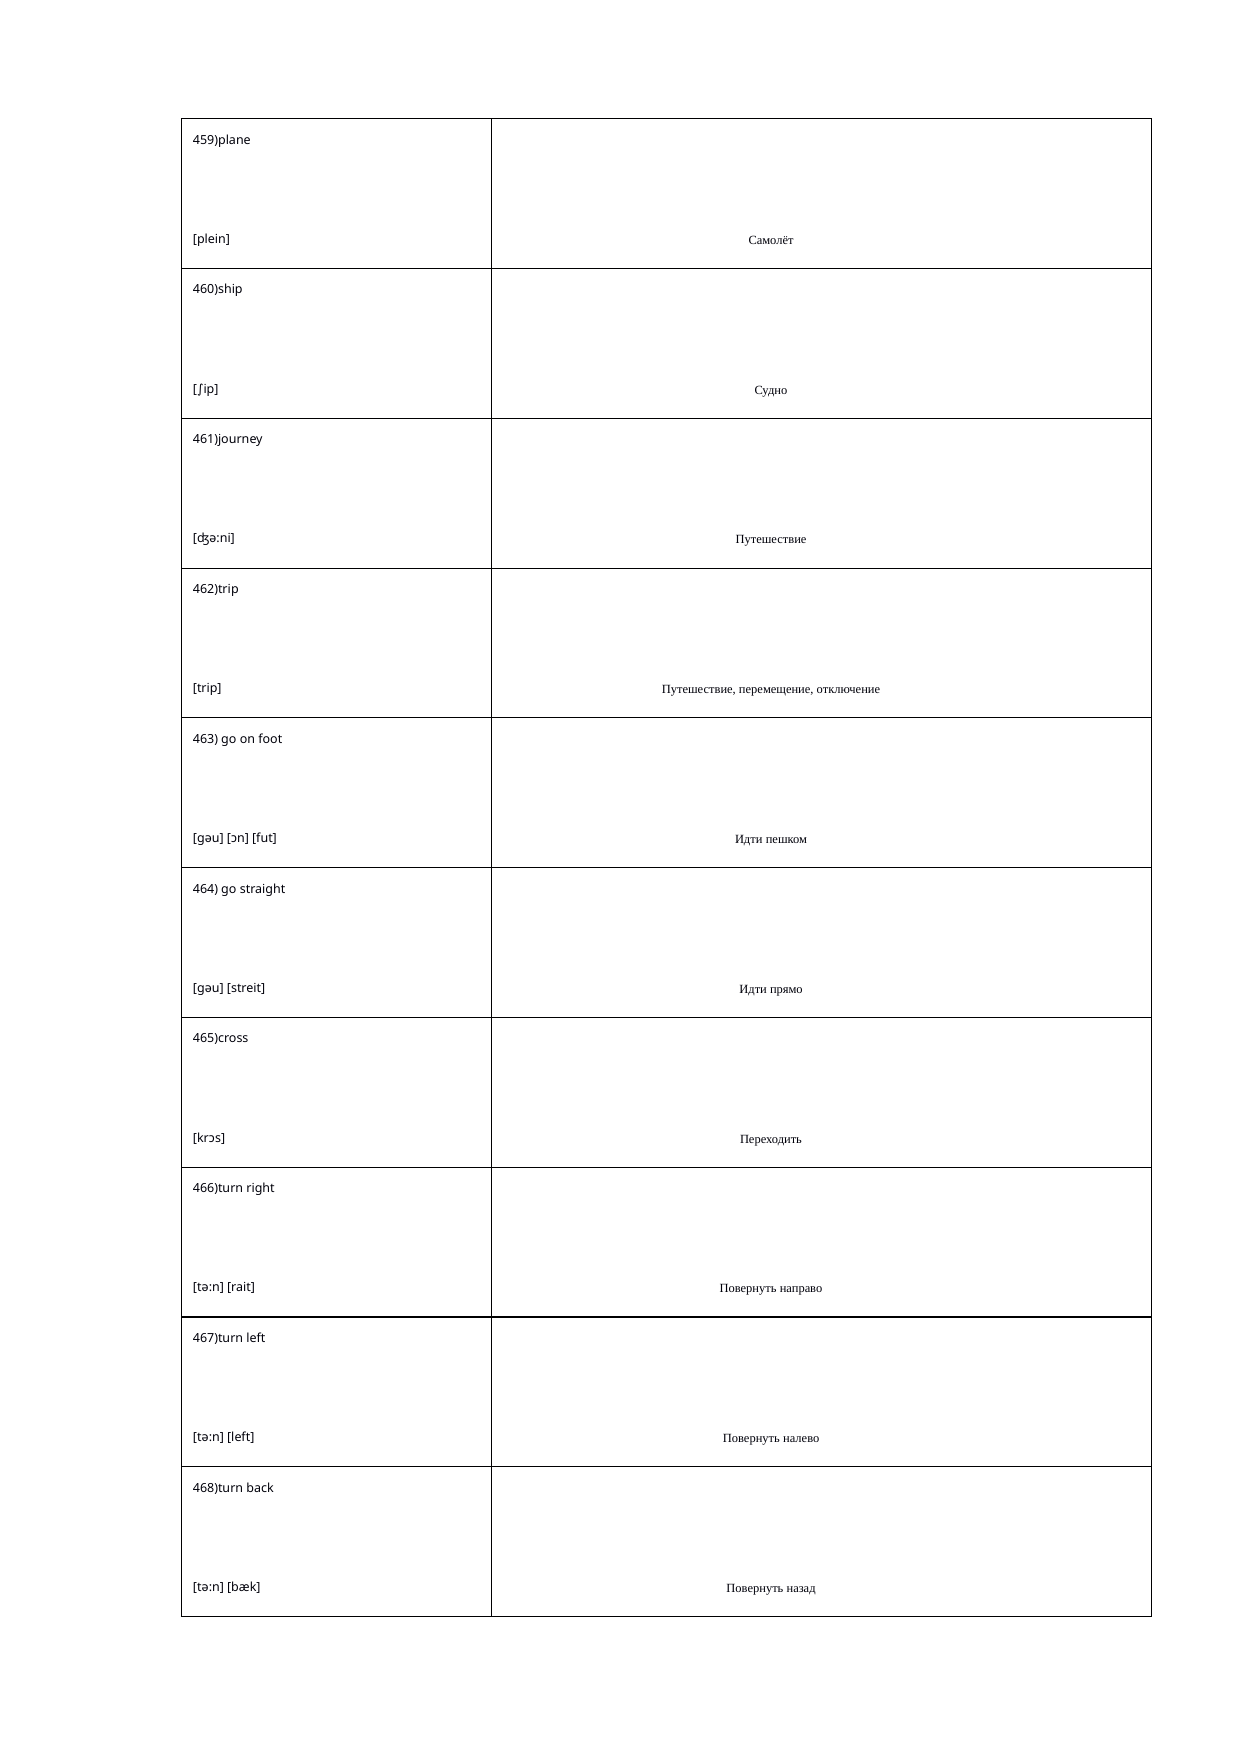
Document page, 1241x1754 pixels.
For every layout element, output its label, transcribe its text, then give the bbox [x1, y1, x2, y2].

table_cell Повернуть налево [492, 1318, 1151, 1466]
table_cell Путешествие [492, 419, 1151, 567]
table_cell Повернуть направо [492, 1168, 1151, 1316]
table_cell Самолёт [492, 119, 1151, 268]
table_cell Повернуть назад [492, 1467, 1151, 1616]
table_cell 466)turn right [tə:n] [rait] [182, 1168, 491, 1316]
table_cell 463) go on foot [gəu] [ɔn] [fut] [182, 718, 491, 867]
table_cell Идти пешком [492, 718, 1151, 867]
table_cell 467)turn left [tə:n] [left] [182, 1318, 491, 1466]
table_cell 460)ship [∫ip] [182, 269, 491, 418]
table_cell 461)journey [ʤə:ni] [182, 419, 491, 567]
table_cell 462)trip [trip] [182, 569, 491, 717]
table_cell 459)plane [plein] [182, 119, 491, 268]
table_cell 465)cross [krɔs] [182, 1018, 491, 1167]
table_cell Идти прямо [492, 868, 1151, 1017]
table_cell 464) go straight [gəu] [streit] [182, 868, 491, 1017]
table_cell Переходить [492, 1018, 1151, 1167]
table_cell Судно [492, 269, 1151, 418]
table_cell 468)turn back [tə:n] [bæk] [182, 1467, 491, 1616]
table_cell Путешествие, перемещение, отключение [492, 569, 1151, 717]
